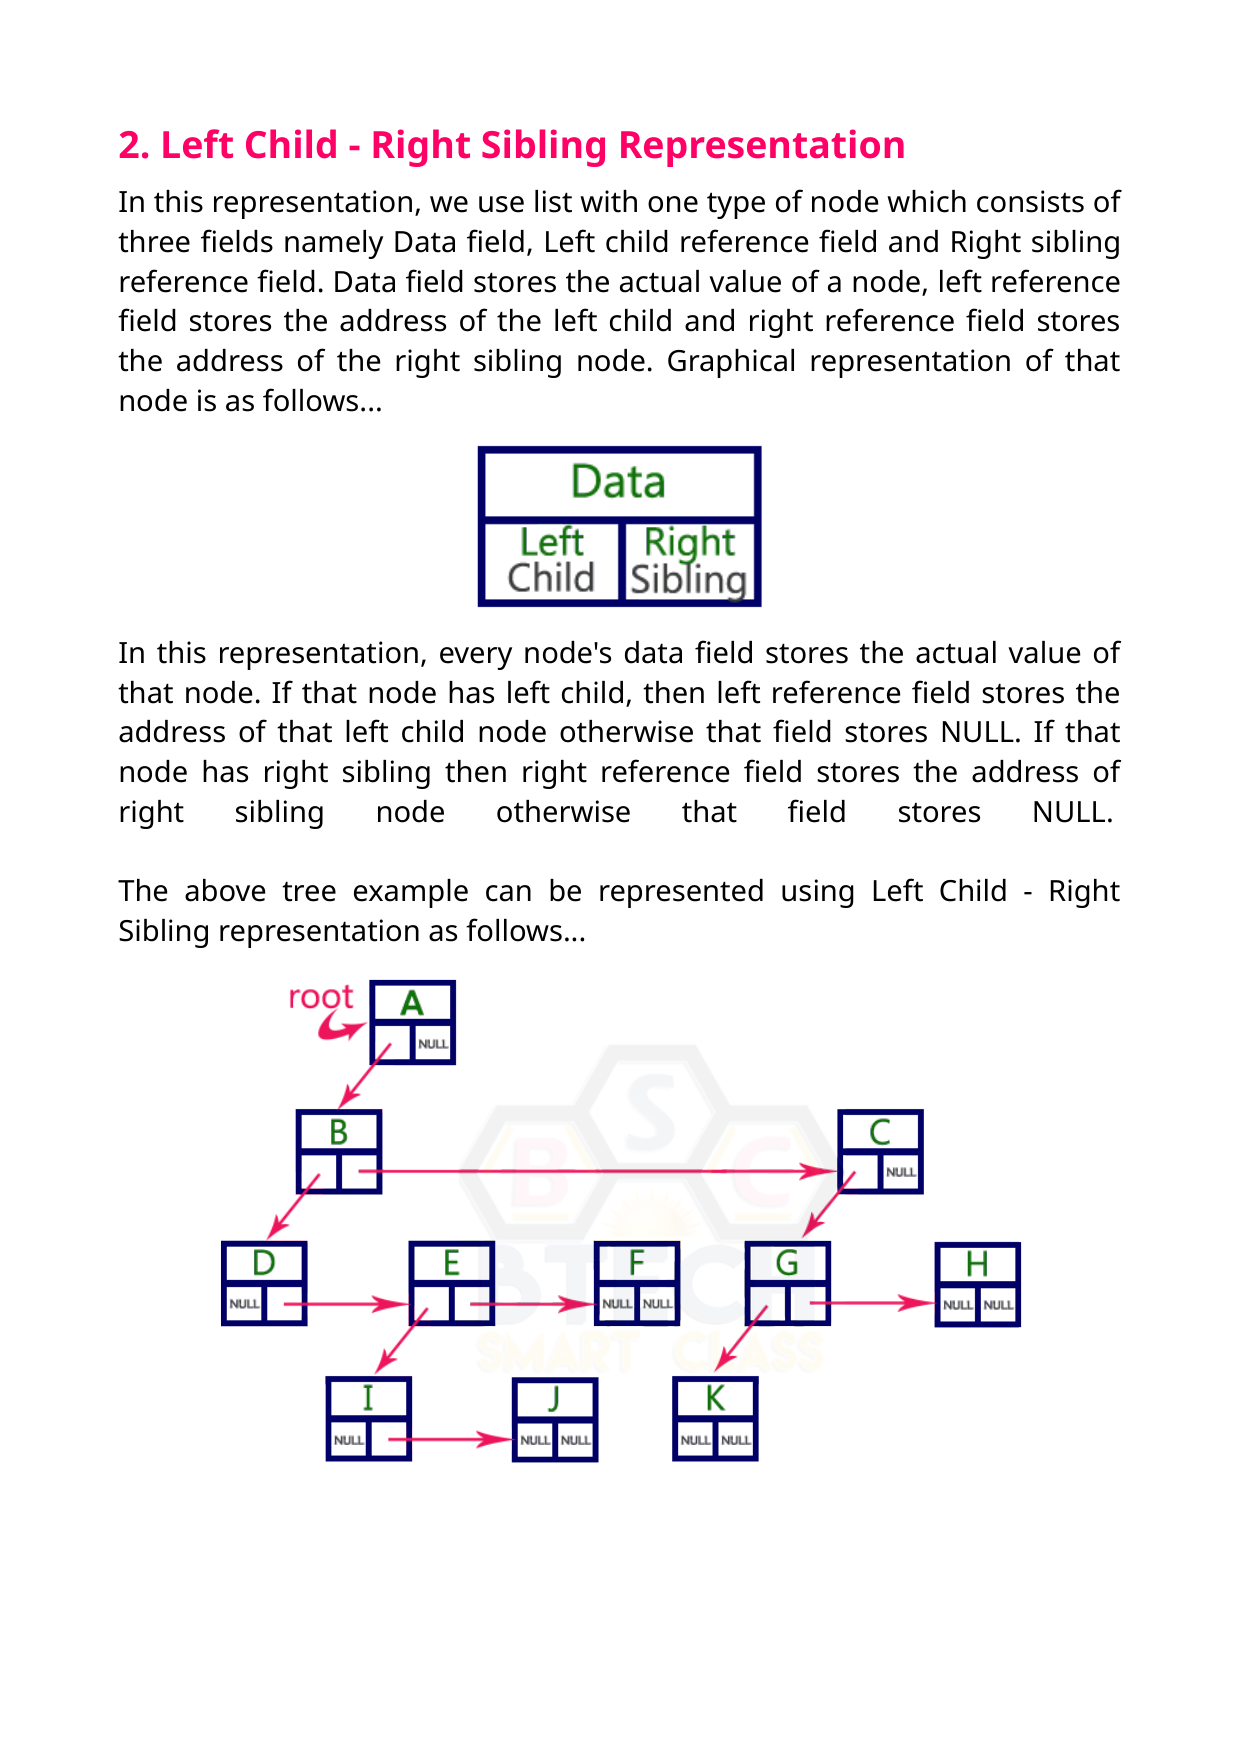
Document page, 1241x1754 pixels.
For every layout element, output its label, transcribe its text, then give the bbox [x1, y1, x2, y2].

picture [462, 432, 778, 620]
text In this representation, every node's data field stores the actual value of that node. If that node has left child, then left reference field stores the address of that left child node otherwise that field stores NULL. If that node has right sibling then right reference field stores the address of right sibling node otherwise that field stores NULL. The above tree example can be represented using Left Child - Right Sibling representation as follows... [118, 632, 1122, 950]
picture [146, 962, 1095, 1496]
text In this representation, we use list with one type of node which consists of three fields namely Data field, Left child reference field and Right sibling reference field. Data field stores the actual value of a node, left reference field stores the address of the left child and right reference field stores the address of the right sibling node. Graphical representation of that node is as follows... [118, 182, 1122, 420]
subtitle 2. Left Child - Right Sibling Representation [118, 118, 1122, 169]
